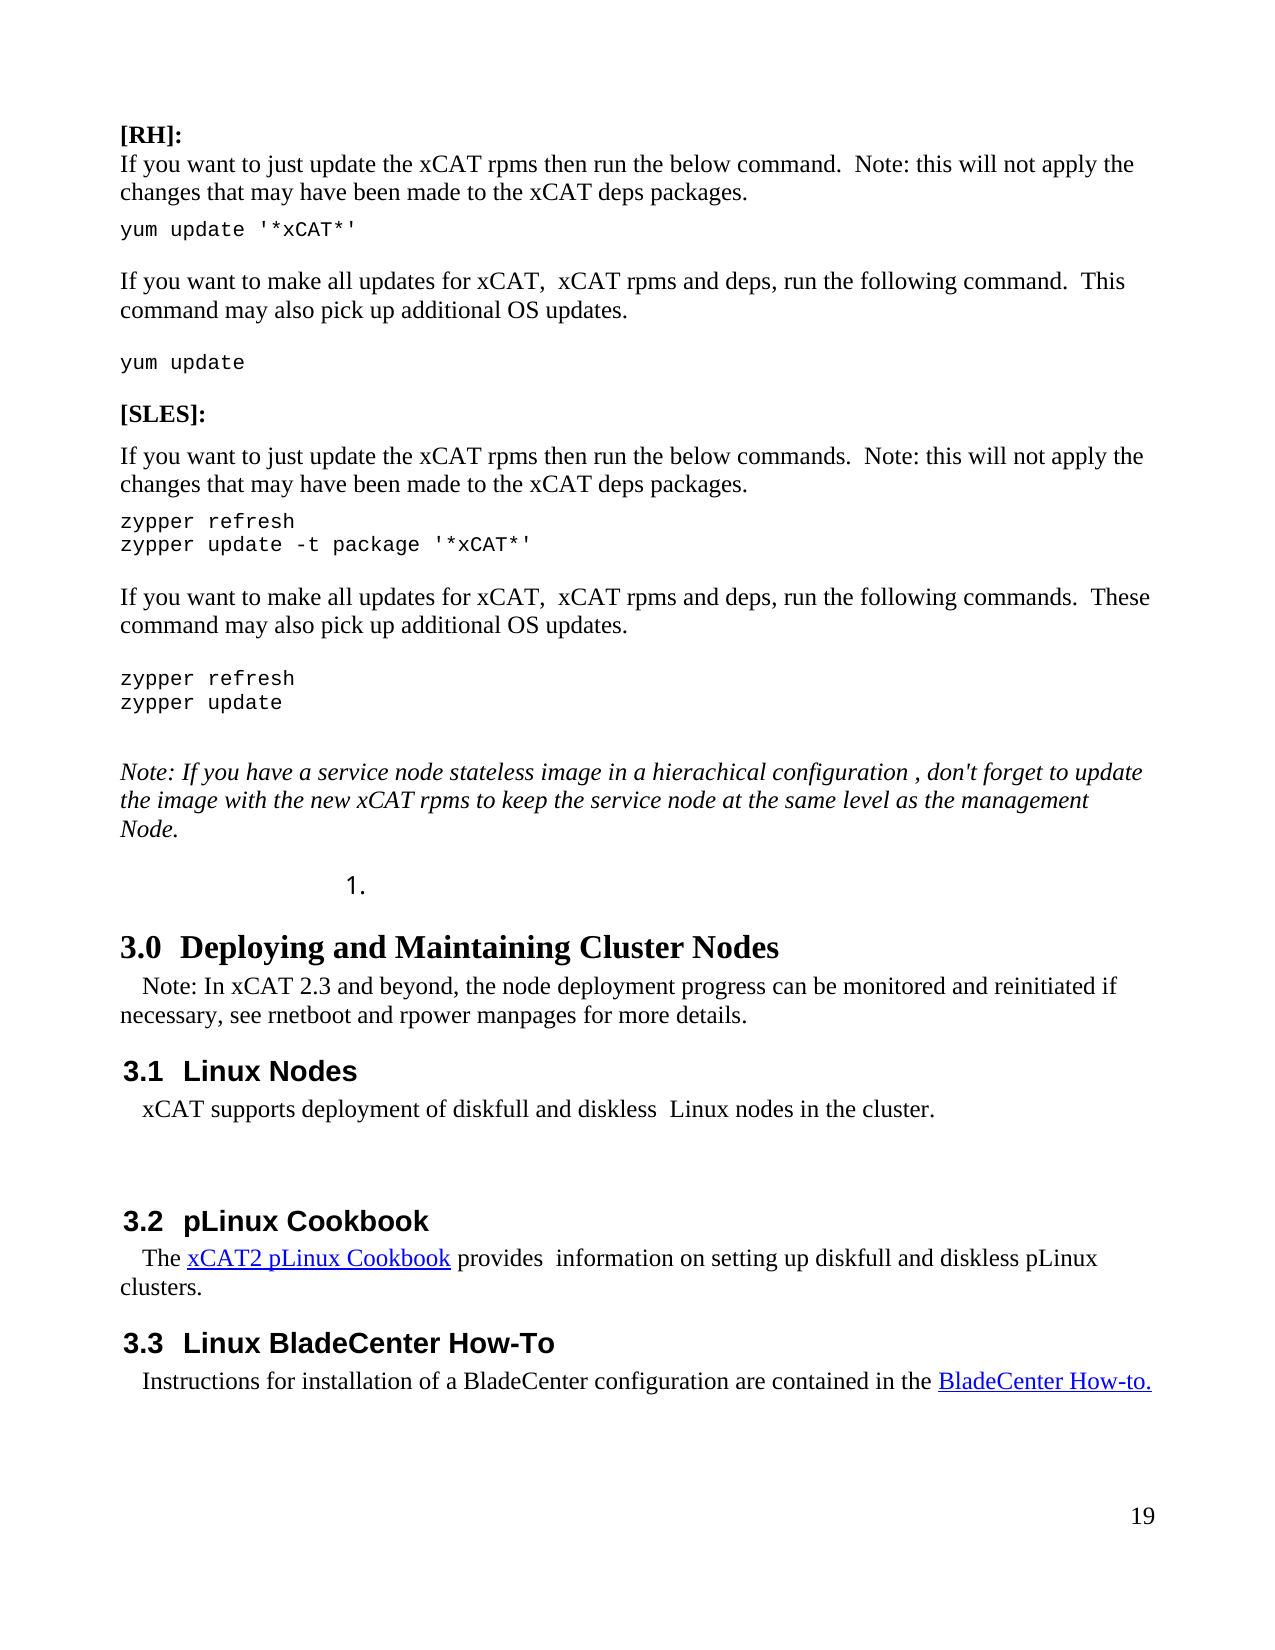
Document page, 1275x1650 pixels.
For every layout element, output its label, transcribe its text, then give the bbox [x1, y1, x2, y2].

text If you want to just update the xCAT rpms then run the below commands. Note: this will not apply the changes that may have been made to the xCAT deps packages. [120, 441, 1155, 498]
text zypper update -t package '*xCAT*' [120, 534, 1155, 558]
subtitle Linux Nodes [123, 1054, 1155, 1087]
text If you want to make all updates for xCAT, xCAT rpms and deps, run the following command. This command may also pick up additional OS updates. [120, 266, 1155, 323]
subtitle pLinux Cookbook [123, 1204, 1155, 1237]
text If you want to make all updates for xCAT, xCAT rpms and deps, run the following commands. These command may also pick up additional OS updates. [120, 582, 1155, 639]
subtitle Linux BladeCenter How-To [123, 1326, 1155, 1359]
text [SLES]: [120, 399, 1155, 428]
text [RH]: [120, 120, 1155, 149]
text Instructions for installation of a BladeCenter configuration are contained in the BladeCenter How-to. [120, 1366, 1155, 1394]
text zypper refresh [120, 511, 1155, 534]
text Note: In xCAT 2.3 and beyond, the node deployment progress can be monitored and reinitiated if necessary, see rnetboot and rpower manpages for more details. [120, 971, 1155, 1029]
subtitle Deploying and Maintaining Cluster Nodes [120, 927, 1155, 965]
text xCAT supports deployment of diskfull and diskless Linux nodes in the cluster. [120, 1094, 1155, 1122]
text The xCAT2 pLinux Cookbook provides information on setting up diskfull and diskless pLinux clusters. [120, 1243, 1155, 1301]
text zypper update [120, 692, 1155, 715]
text If you want to just update the xCAT rpms then run the below command. Note: this will not apply the changes that may have been made to the xCAT deps packages. [120, 149, 1155, 206]
text Note: If you have a service node stateless image in a hierachical configuration , don't forget to update the image with the new xCAT rpms to keep the service node at the same level as the management Node. [120, 757, 1155, 843]
text zypper refresh [120, 668, 1155, 692]
text yum update [120, 352, 1155, 376]
text yum update '*xCAT*' [120, 219, 1155, 242]
